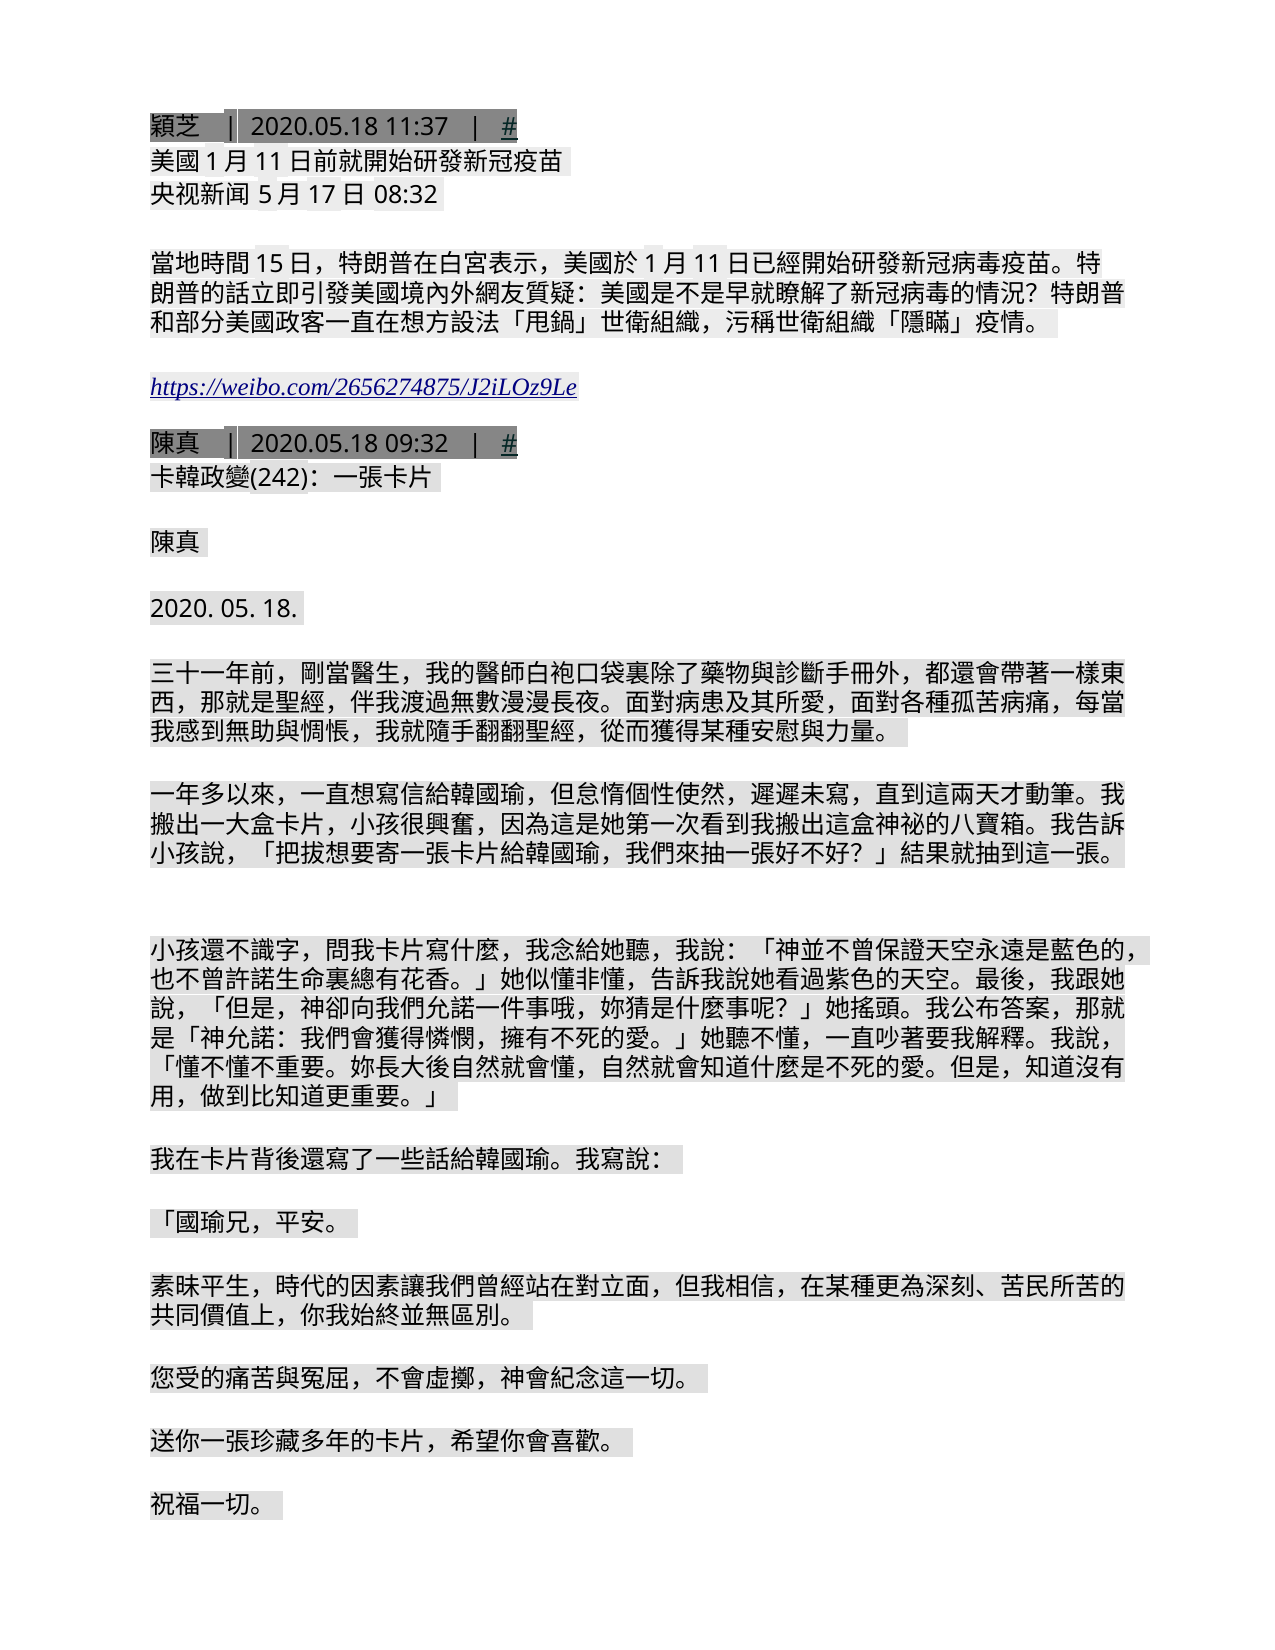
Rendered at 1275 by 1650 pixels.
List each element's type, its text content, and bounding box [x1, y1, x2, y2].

text 卡韓政變(242)：一張卡片 陳真 2020. 05. 18. 三十一年前，剛當醫生，我的醫師白袍口袋裏除了藥物與診斷手冊外，都還會帶著一樣東西，那就是聖經，伴我渡過無數漫漫長夜。面對病患及其所愛，面對各種孤苦病痛，每當我感到無助與惆悵，我就隨手翻翻聖經，從而獲得某種安慰與力量。 一年多以來，一直想寫信給韓國瑜，但怠惰個性使然，遲遲未寫，直到這兩天才動筆。我搬出一大盒卡片，小孩很興奮，因為這是她第一次看到我搬出這盒神祕的八寶箱。我告訴小孩說，「把拔想要寄一張卡片給韓國瑜，我們來抽一張好不好？」結果就抽到這一張。 小孩還不識字，問我卡片寫什麼，我念給她聽，我說：「神並不曾保證天空永遠是藍色的，也不曾許諾生命裏總有花香。」她似懂非懂，告訴我說她看過紫色的天空。最後，我跟她說，「但是，神卻向我們允諾一件事哦，妳猜是什麼事呢？」她搖頭。我公布答案，那就是「神允諾：我們會獲得憐憫，擁有不死的愛。」她聽不懂，一直吵著要我解釋。我說，「懂不懂不重要。妳長大後自然就會懂，自然就會知道什麼是不死的愛。但是，知道沒有用，做到比知道更重要。」 我在卡片背後還寫了一些話給韓國瑜。我寫說： 「國瑜兄，平安。 素昧平生，時代的因素讓我們曾經站在對立面，但我相信，在某種更為深刻、苦民所苦的共同價值上，你我始終並無區別。 您受的痛苦與冤屈，不會虛擲，神會紀念這一切。 送你一張珍藏多年的卡片，希望你會喜歡。 祝福一切。 陳真 2020. 05. 17.」 這卡片長這樣，留言板貼不出照片，請看： https://bit.ly/368YbbD 我還附上一篇過去寫的文章給他： https://bit.ly/3bLwU0o 「卡韓」這場可笑的戰役，在我看來，善者為勝，勝負已分。不義與邪惡也許喧囂一時，也許橫行長久，但愛與憐憫卻不會因此死去。 [150, 459, 1125, 1554]
text 穎芝 | 2020.05.18 11:37 | # [150, 109, 1125, 143]
text 陳真 | 2020.05.18 09:32 | # [150, 426, 1125, 459]
text 美國1月11日前就開始研發新冠疫苗 央视新闻 5月17日 08:32 當地時間15日，特朗普在白宮表示，美國於1月11日已經開始研發新冠病毒疫苗。特朗普的話立即引發美國境內外網友質疑：美國是不是早就瞭解了新冠病毒的情況？特朗普和部分美國政客一直在想方設法「甩鍋」世衛組織，污稱世衛組織「隱瞞」疫情。 https://weibo.com/2656274875/J2iLOz9Le [150, 143, 1125, 401]
